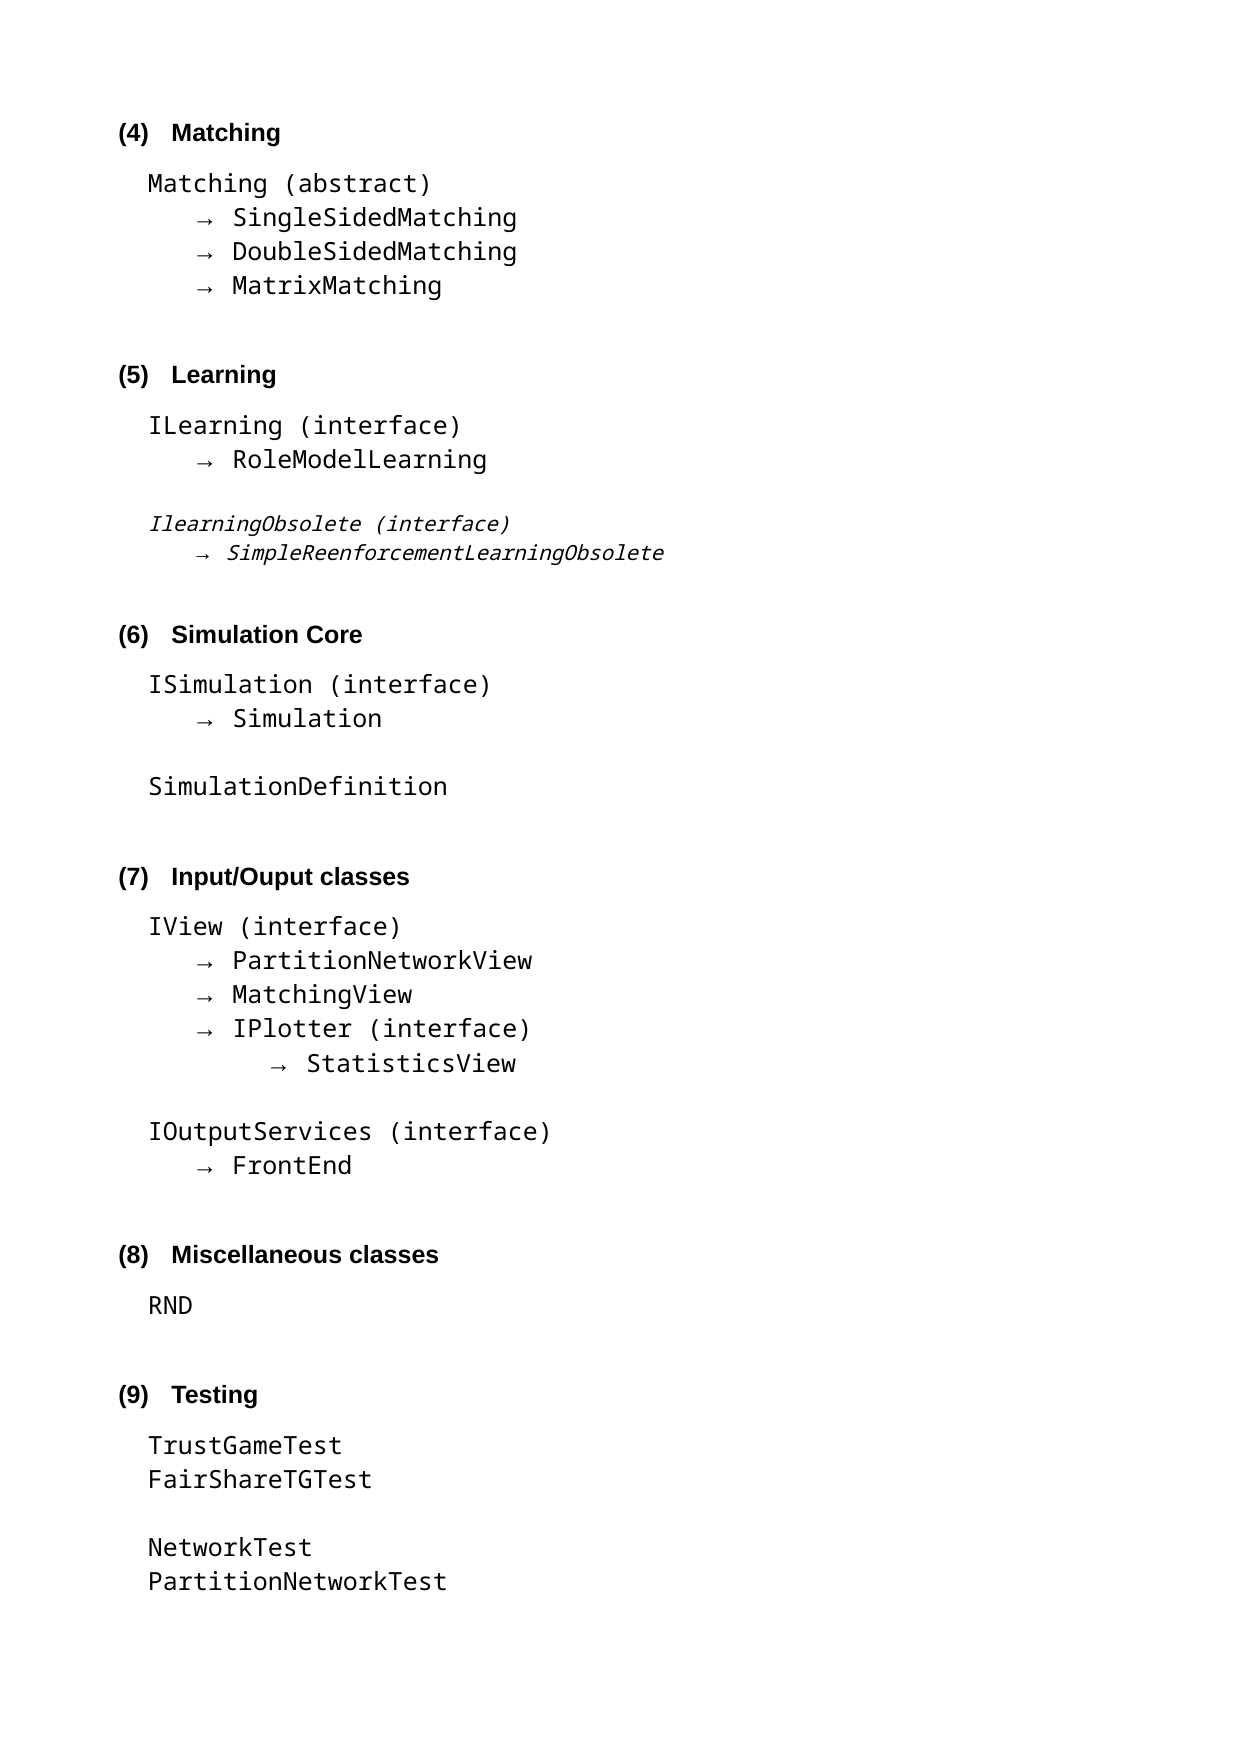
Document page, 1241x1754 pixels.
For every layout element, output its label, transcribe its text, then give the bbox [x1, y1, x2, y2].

text NetworkTest [118, 1529, 1122, 1564]
text → SimpleReenforcementLearningObsolete [118, 538, 1122, 566]
subtitle Simulation Core [118, 620, 1122, 648]
text IlearningObsolete (interface) [118, 509, 1122, 538]
text Matching (abstract) [118, 165, 1122, 199]
text → Simulation [118, 701, 1122, 735]
text → PartitionNetworkView [118, 943, 1122, 977]
text FairShareTGTest [118, 1461, 1122, 1496]
text → RoleModelLearning [118, 441, 1122, 476]
subtitle Learning [118, 360, 1122, 389]
text → MatrixMatching [118, 267, 1122, 301]
text → FrontEnd [118, 1147, 1122, 1181]
text → SingleSidedMatching [118, 199, 1122, 233]
text SimulationDefinition [118, 769, 1122, 803]
text ISimulation (interface) [118, 667, 1122, 701]
text → DoubleSidedMatching [118, 233, 1122, 267]
subtitle Testing [118, 1380, 1122, 1409]
text RND [118, 1287, 1122, 1321]
text → MatchingView [118, 977, 1122, 1011]
subtitle Miscellaneous classes [118, 1240, 1122, 1269]
text → IPlotter (interface) [118, 1011, 1122, 1045]
text → StatisticsView [118, 1045, 1122, 1079]
text IOutputServices (interface) [118, 1113, 1122, 1147]
text IView (interface) [118, 909, 1122, 943]
subtitle Input/Ouput classes [118, 862, 1122, 891]
text ILearning (interface) [118, 407, 1122, 441]
text PartitionNetworkTest [118, 1564, 1122, 1598]
text TrustGameTest [118, 1427, 1122, 1461]
subtitle Matching [118, 118, 1122, 147]
